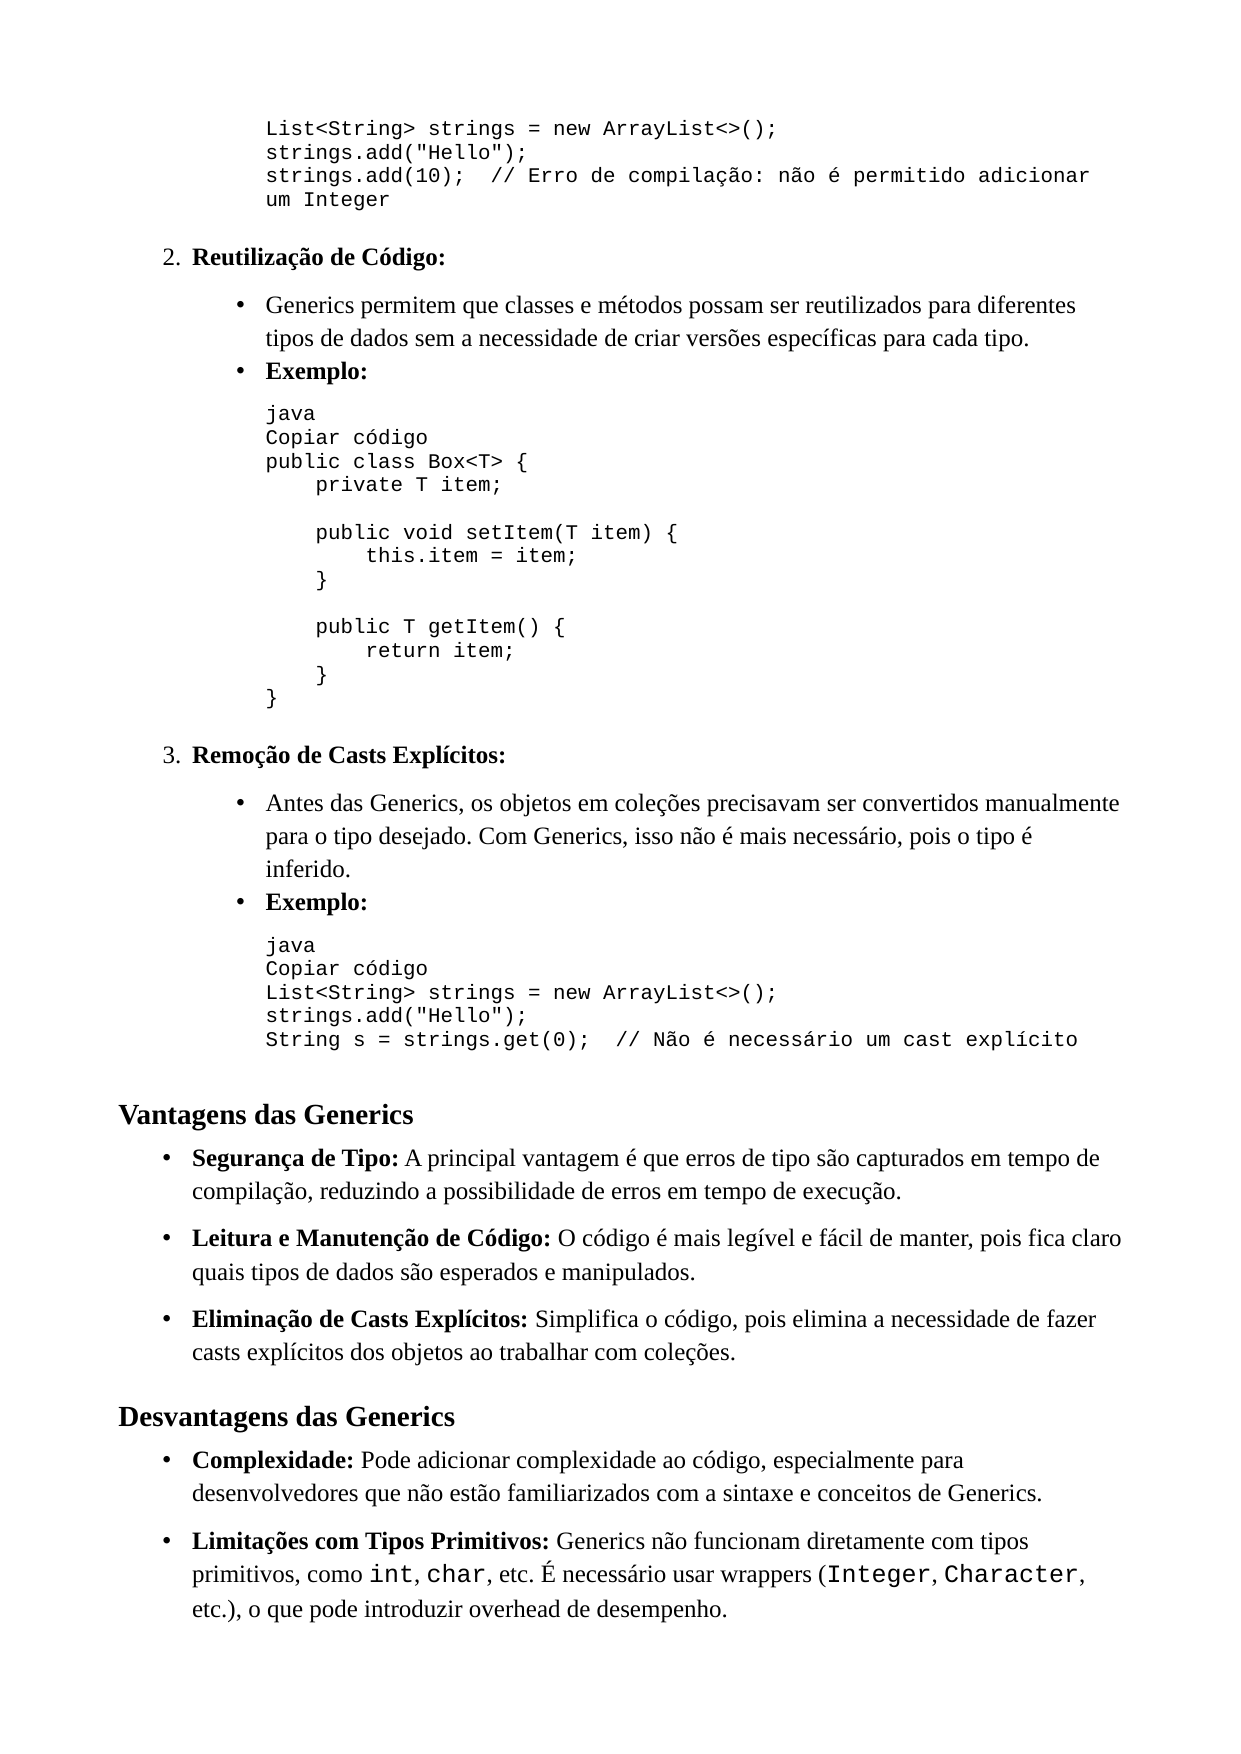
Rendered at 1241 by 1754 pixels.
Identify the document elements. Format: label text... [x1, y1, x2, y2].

list Copiar código [236, 958, 1122, 982]
list Exemplo: [236, 356, 1122, 384]
subtitle Desvantagens das Generics [118, 1399, 1122, 1433]
list strings.add("Hello"); [236, 142, 1122, 165]
list Segurança de Tipo: A principal vantagem é que erros de tipo são capturados em tempo de compilação, reduzindo a possibilidade de erros em tempo de execução. [162, 1143, 1122, 1205]
list public class Box<T> { [236, 451, 1122, 474]
list Exemplo: [236, 887, 1122, 916]
list Remoção de Casts Explícitos: [162, 740, 1122, 769]
list } [236, 663, 1122, 687]
list return item; [236, 640, 1122, 663]
subtitle Vantagens das Generics [118, 1097, 1122, 1130]
list strings.add(10); // Erro de compilação: não é permitido adicionar um Integer [236, 165, 1122, 213]
list Copiar código [236, 427, 1122, 451]
list strings.add("Hello"); [236, 1006, 1122, 1029]
list } [236, 687, 1122, 711]
list Complexidade: Pode adicionar complexidade ao código, especialmente para desenvolvedores que não estão familiarizados com a sintaxe e conceitos de Generics. [162, 1445, 1122, 1507]
list public void setItem(T item) { [236, 522, 1122, 545]
list List<String> strings = new ArrayList<>(); [236, 982, 1122, 1006]
list java [236, 934, 1122, 958]
list public T getItem() { [236, 616, 1122, 640]
list Reutilização de Código: [162, 242, 1122, 271]
list } [236, 569, 1122, 593]
list java [236, 403, 1122, 427]
list Limitações com Tipos Primitivos: Generics não funcionam diretamente com tipos primitivos, como int, char, etc. É necessário usar wrappers (Integer, Character, etc.), o que pode introduzir overhead de desempenho. [162, 1526, 1122, 1623]
list String s = strings.get(0); // Não é necessário um cast explícito [236, 1029, 1122, 1053]
list Leitura e Manutenção de Código: O código é mais legível e fácil de manter, pois fica claro quais tipos de dados são esperados e manipulados. [162, 1223, 1122, 1285]
list this.item = item; [236, 545, 1122, 569]
list private T item; [236, 474, 1122, 498]
list Eliminação de Casts Explícitos: Simplifica o código, pois elimina a necessidade de fazer casts explícitos dos objetos ao trabalhar com coleções. [162, 1304, 1122, 1366]
list List<String> strings = new ArrayList<>(); [236, 118, 1122, 142]
list Generics permitem que classes e métodos possam ser reutilizados para diferentes tipos de dados sem a necessidade de criar versões específicas para cada tipo. [236, 290, 1122, 352]
list Antes das Generics, os objetos em coleções precisavam ser convertidos manualmente para o tipo desejado. Com Generics, isso não é mais necessário, pois o tipo é inferido. [236, 788, 1122, 883]
